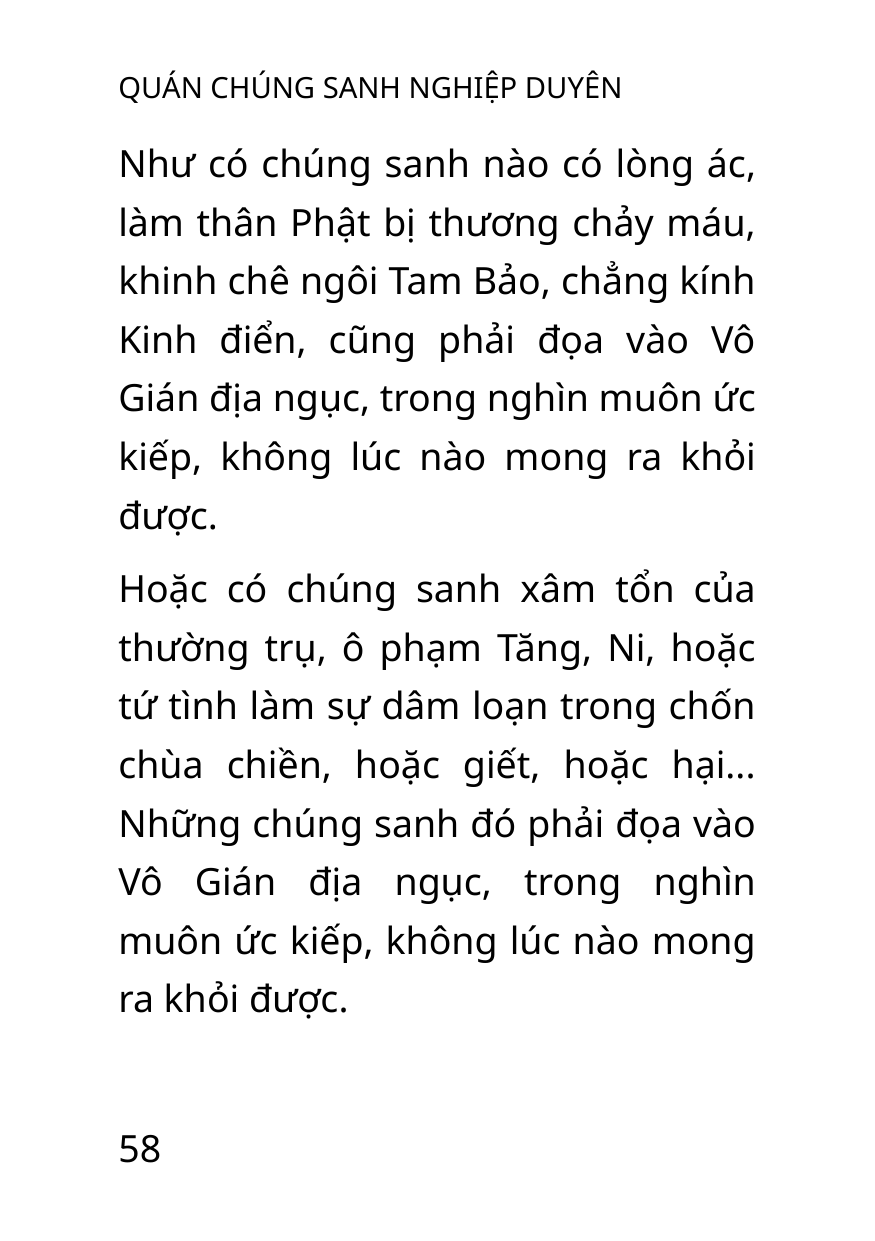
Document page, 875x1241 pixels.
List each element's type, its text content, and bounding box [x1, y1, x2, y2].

text Hoặc có chúng sanh xâm tổn của thường trụ, ô phạm Tăng, Ni, hoặc tứ tình làm sự dâm loạn trong chốn chùa chiền, hoặc giết, hoặc hại... Những chúng sanh đó phải đọa vào Vô Gián địa ngục, trong nghìn muôn ức kiếp, không lúc nào mong ra khỏi được. [118, 562, 756, 1024]
text Như có chúng sanh nào có lòng ác, làm thân Phật bị thương chảy máu, khinh chê ngôi Tam Bảo, chẳng kính Kinh điển, cũng phải đọa vào Vô Gián địa ngục, trong nghìn muôn ức kiếp, không lúc nào mong ra khỏi được. [118, 137, 756, 540]
